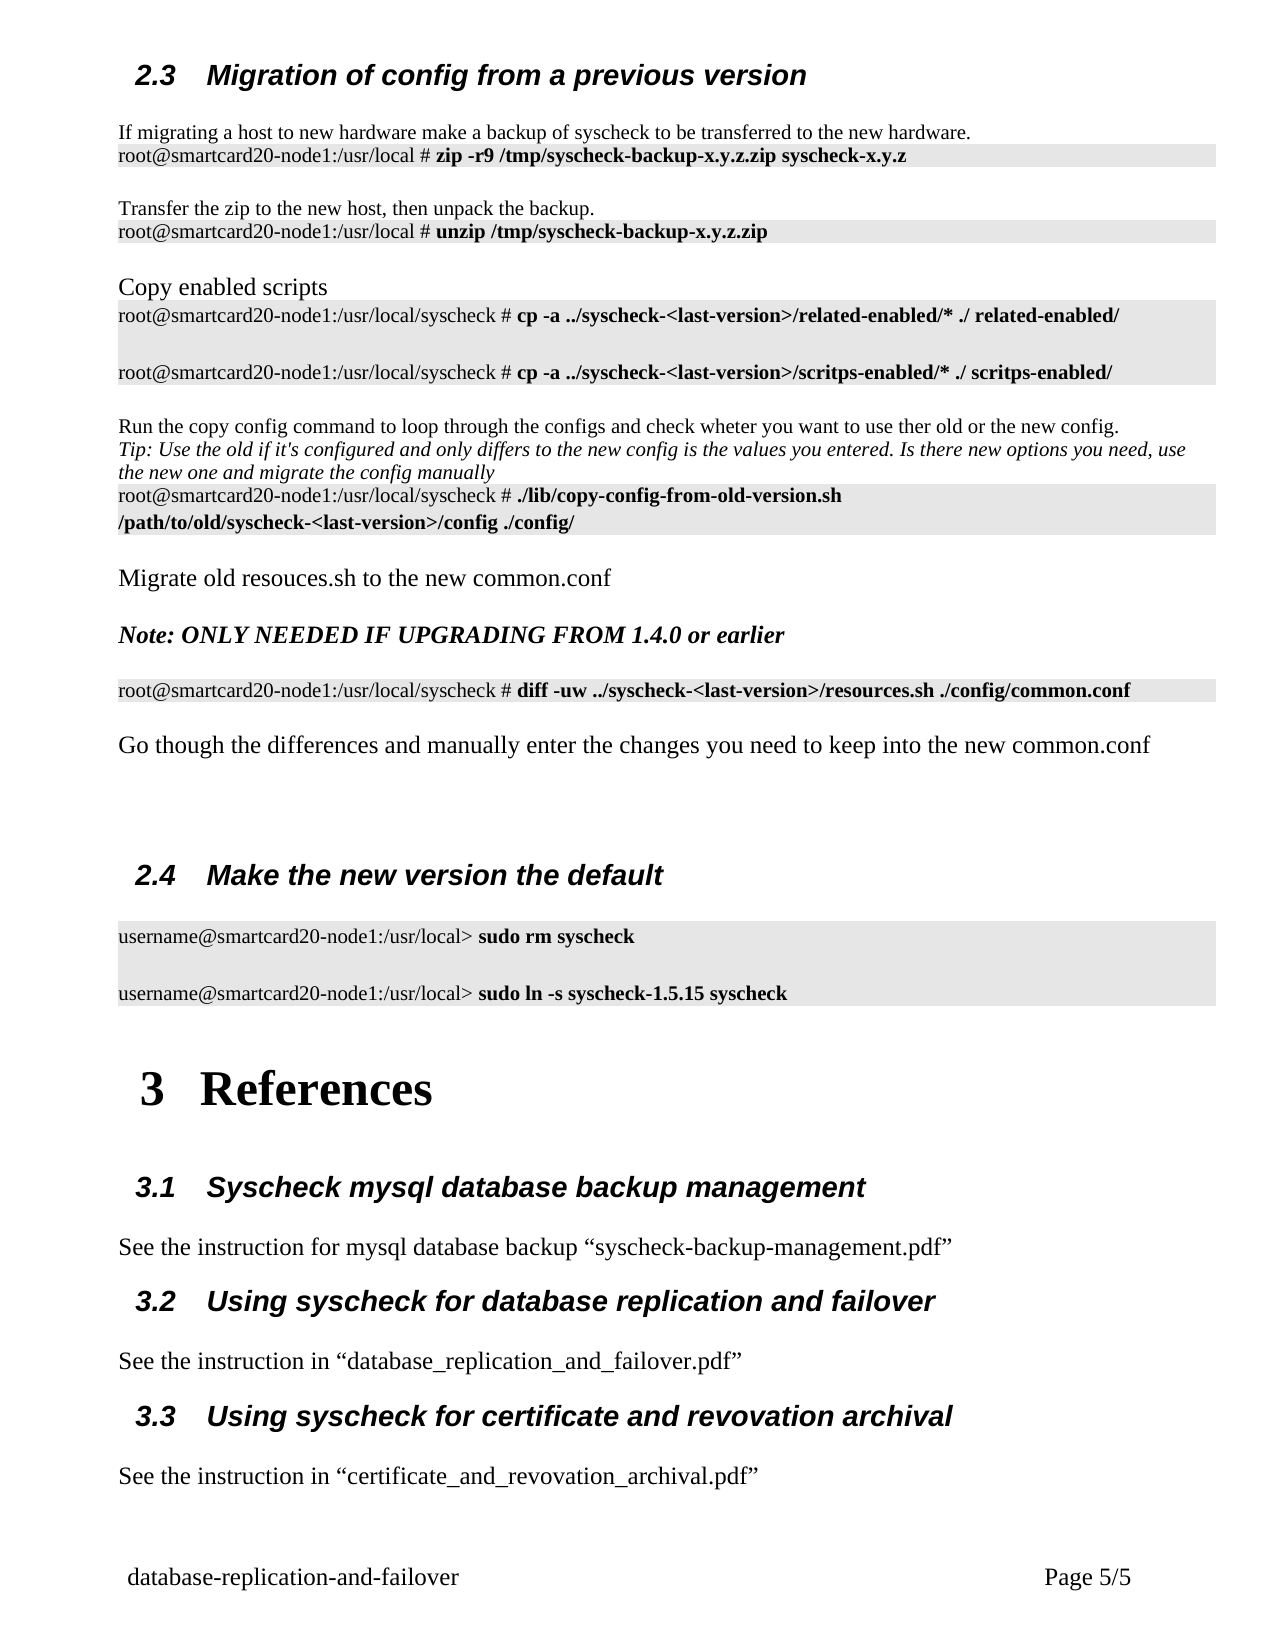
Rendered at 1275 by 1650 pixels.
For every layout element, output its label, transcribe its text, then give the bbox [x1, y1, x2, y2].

text If migrating a host to new hardware make a backup of syscheck to be transferred to the new hardware. [118, 121, 1216, 144]
text username@smartcard20-node1:/usr/local> sudo rm syscheck [118, 921, 1216, 949]
text Run the copy config command to loop through the configs and check wheter you want to use ther old or the new config. [118, 415, 1216, 438]
text root@smartcard20-node1:/usr/local # zip -r9 /tmp/syscheck-backup-x.y.z.zip syscheck-x.y.z [118, 144, 1216, 167]
text root@smartcard20-node1:/usr/local/syscheck # ./lib/copy-config-from-old-version.sh /path/to/old/syscheck-<last-version>/config ./config/ [118, 484, 1216, 535]
subtitle References [127, 1061, 1207, 1116]
text root@smartcard20-node1:/usr/local/syscheck # diff -uw ../syscheck-<last-version>/resources.sh ./config/common.conf [118, 679, 1216, 702]
subtitle Migration of config from a previous version [127, 59, 1207, 92]
subtitle Using syscheck for database replication and failover [127, 1285, 1207, 1318]
text username@smartcard20-node1:/usr/local> sudo ln -s syscheck-1.5.15 syscheck [118, 978, 1216, 1006]
text Go though the differences and manually enter the changes you need to keep into the new common.conf [118, 731, 1216, 759]
text See the instruction for mysql database backup “syscheck-backup-management.pdf” [118, 1233, 1216, 1260]
text See the instruction in “certificate_and_revovation_archival.pdf” [118, 1462, 1216, 1490]
subtitle Syscheck mysql database backup management [127, 1171, 1207, 1203]
text Transfer the zip to the new host, then unpack the backup. [118, 197, 1216, 220]
text Copy enabled scripts [118, 273, 1216, 300]
subtitle Make the new version the default [127, 859, 1207, 892]
text See the instruction in “database_replication_and_failover.pdf” [118, 1347, 1216, 1375]
text Note: ONLY NEEDED IF UPGRADING FROM 1.4.0 or earlier [118, 622, 1216, 649]
subtitle Using syscheck for certificate and revovation archival [127, 1400, 1207, 1433]
text Migrate old resouces.sh to the new common.conf [118, 564, 1216, 592]
text root@smartcard20-node1:/usr/local # unzip /tmp/syscheck-backup-x.y.z.zip [118, 220, 1216, 243]
text root@smartcard20-node1:/usr/local/syscheck # cp -a ../syscheck-<last-version>/scritps-enabled/* ./ scritps-enabled/ [118, 357, 1216, 385]
text root@smartcard20-node1:/usr/local/syscheck # cp -a ../syscheck-<last-version>/related-enabled/* ./ related-enabled/ [118, 300, 1216, 328]
text Tip: Use the old if it's configured and only differs to the new config is the values you entered. Is there new options you need, use the new one and migrate the config manually [118, 438, 1216, 484]
